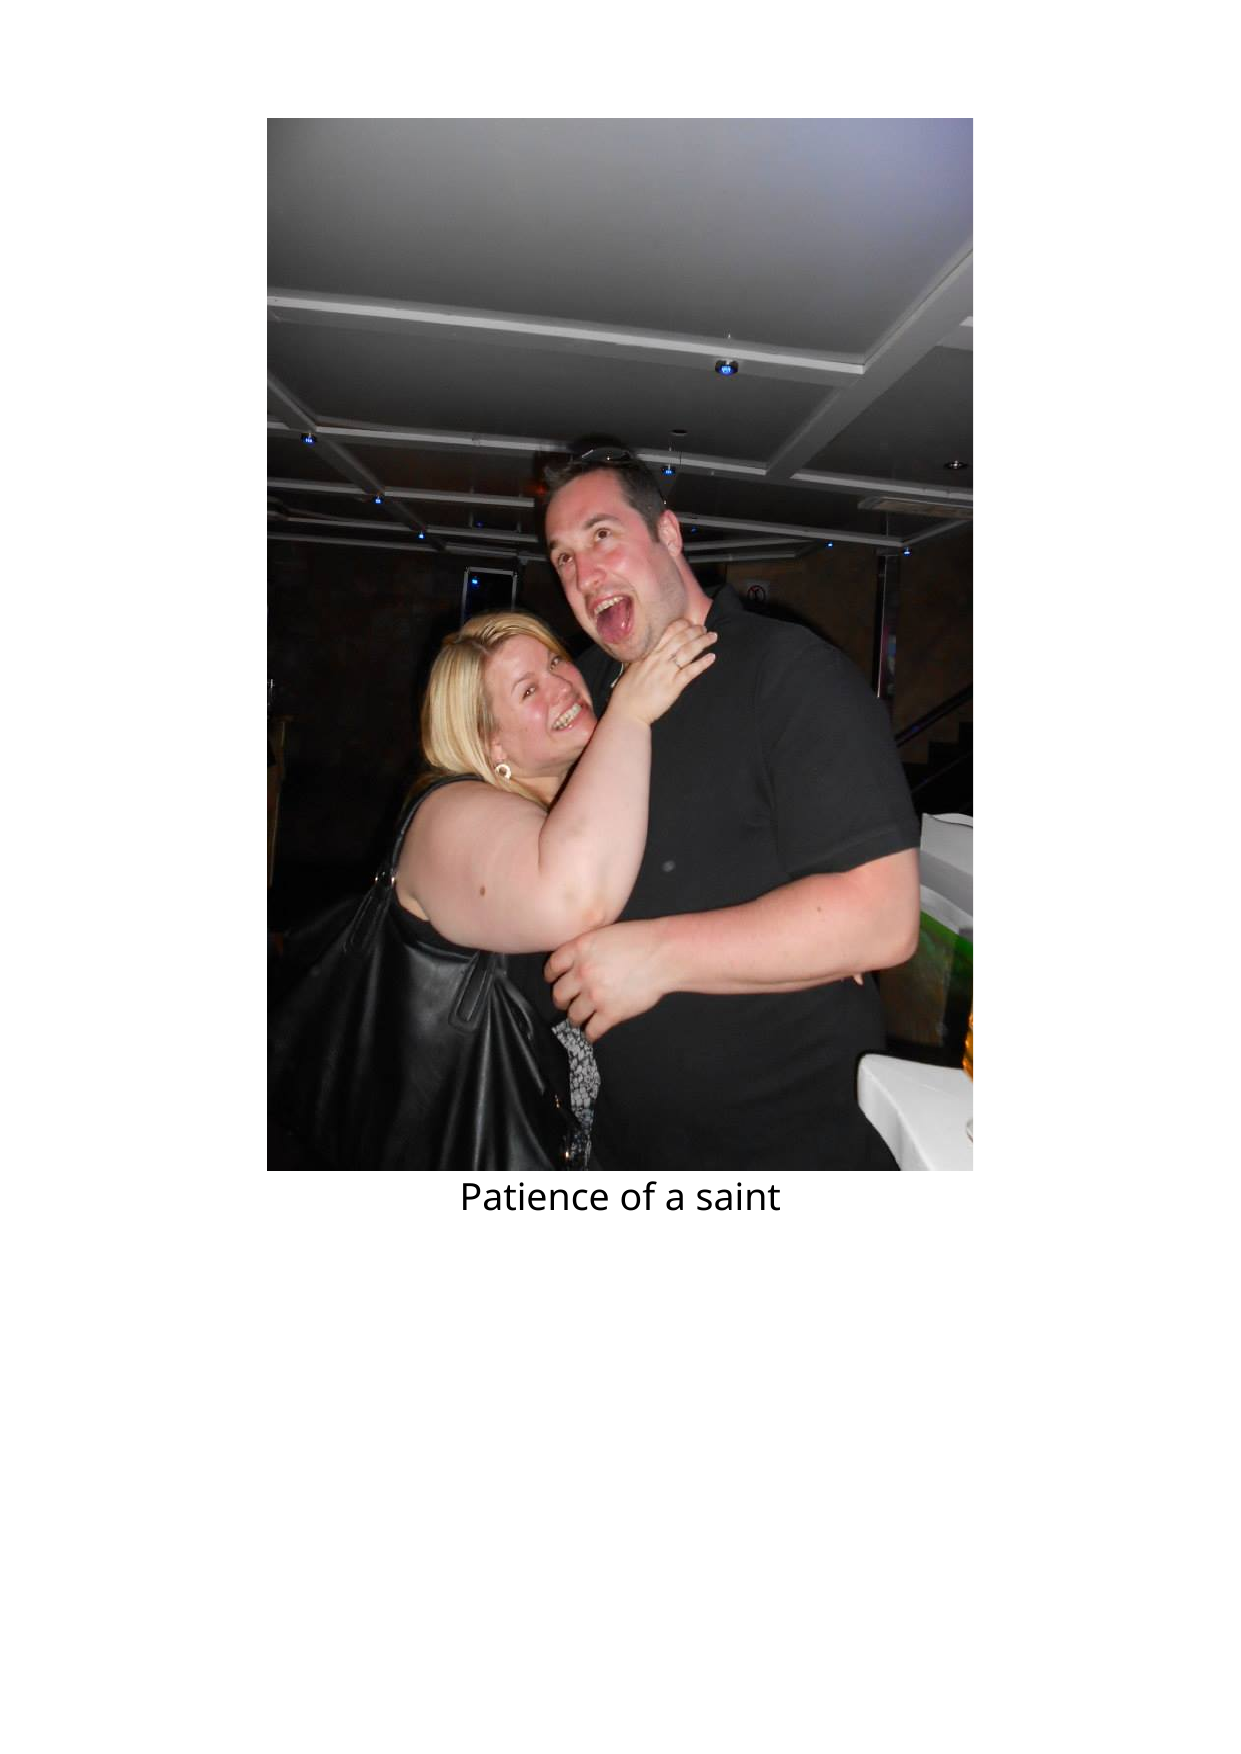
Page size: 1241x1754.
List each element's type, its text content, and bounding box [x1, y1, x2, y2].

text Patience of a saint [118, 118, 1122, 1221]
picture [267, 118, 974, 1171]
